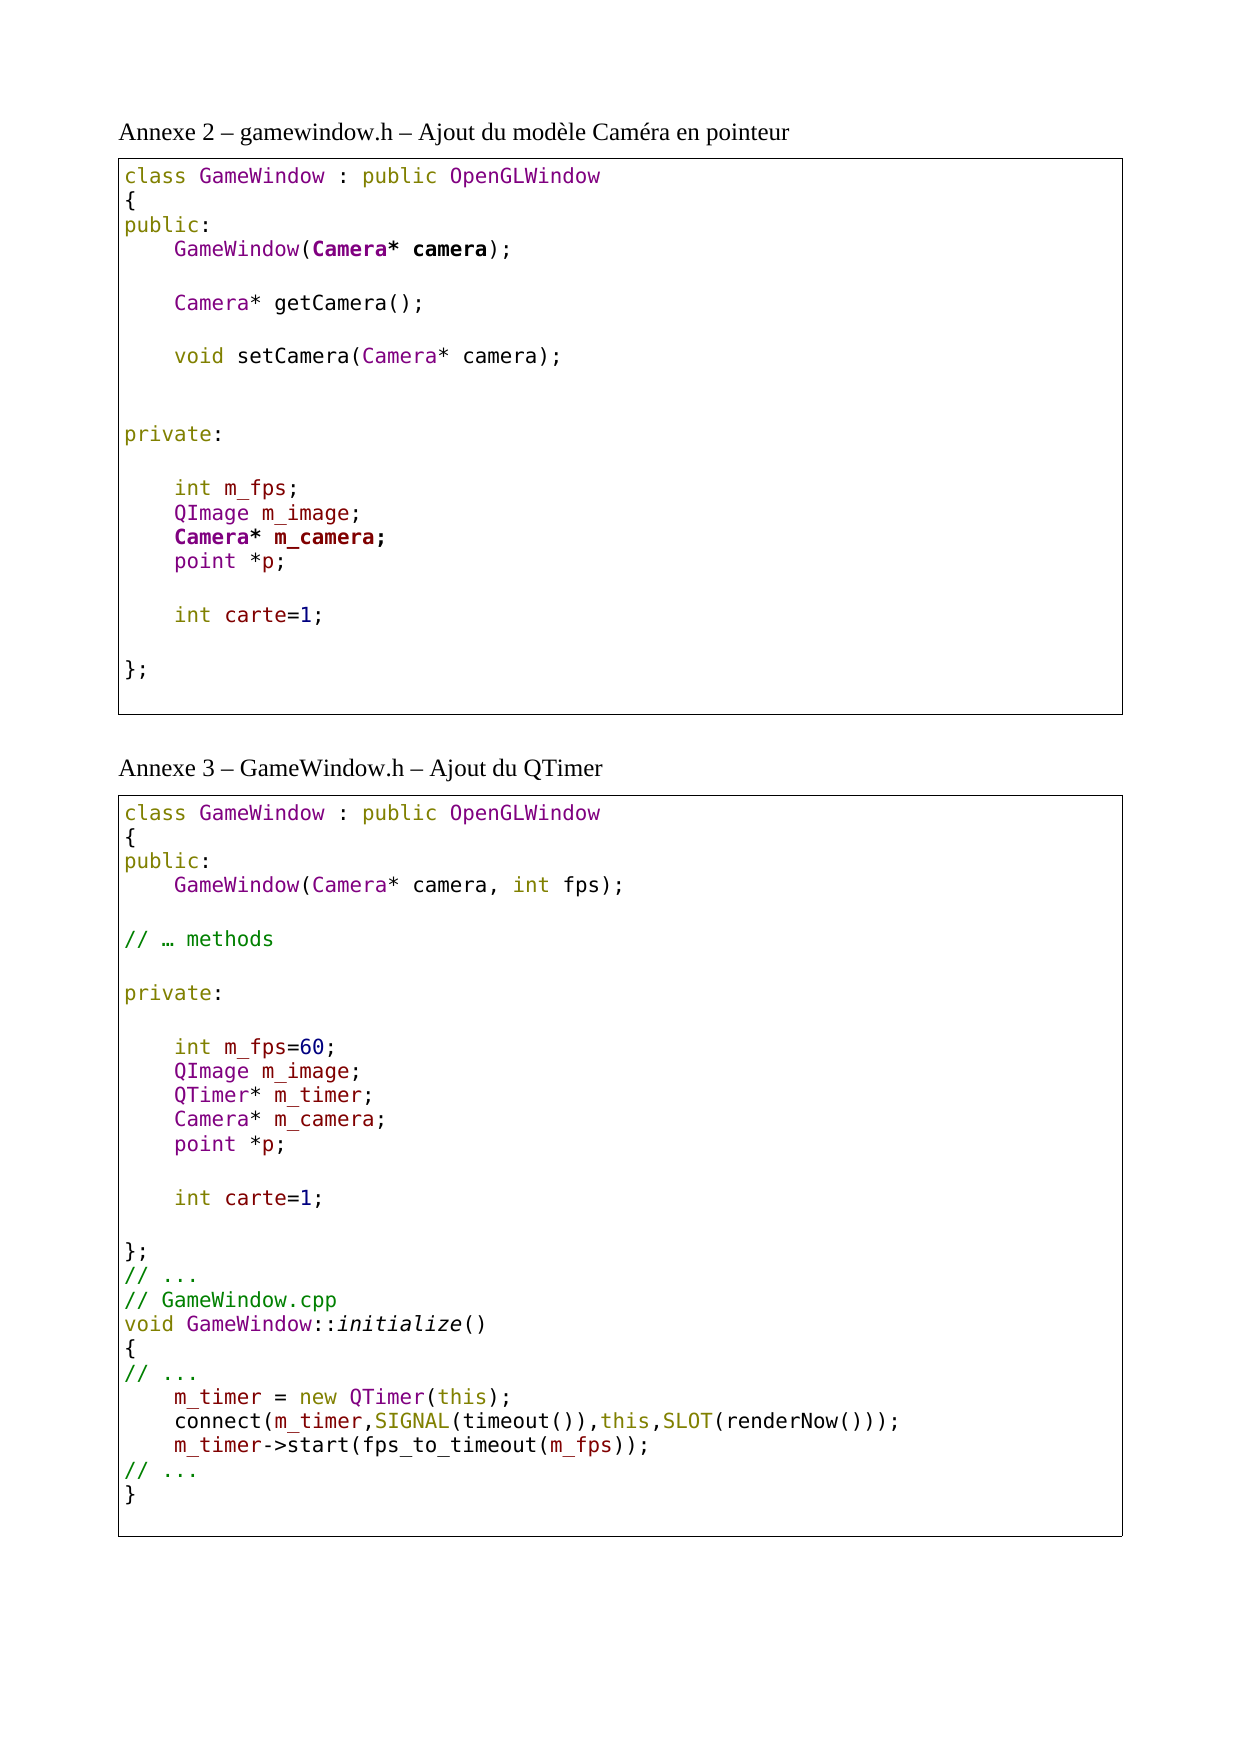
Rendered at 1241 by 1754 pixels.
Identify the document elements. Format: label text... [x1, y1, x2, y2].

text Annexe 2 – gamewindow.h – Ajout du modèle Caméra en pointeur [118, 118, 1122, 146]
table_header class GameWindow : public OpenGLWindow { public: GameWindow(Camera* camera); Camera* getCamera(); void setCamera(Camera* camera); private: int m_fps; QImage m_image; Camera* m_camera; point *p; int carte=1; }; [119, 159, 1122, 714]
text Annexe 3 – GameWindow.h – Ajout du QTimer [118, 754, 1122, 782]
table_header class GameWindow : public OpenGLWindow { public: GameWindow(Camera* camera, int fps); // … methods private: int m_fps=60; QImage m_image; QTimer* m_timer; Camera* m_camera; point *p; int carte=1; }; // ... // GameWindow.cpp void GameWindow::initialize() { // ... m_timer = new QTimer(this); connect(m_timer,SIGNAL(timeout()),this,SLOT(renderNow())); m_timer->start(fps_to_timeout(m_fps)); // ... } [119, 796, 1122, 1536]
